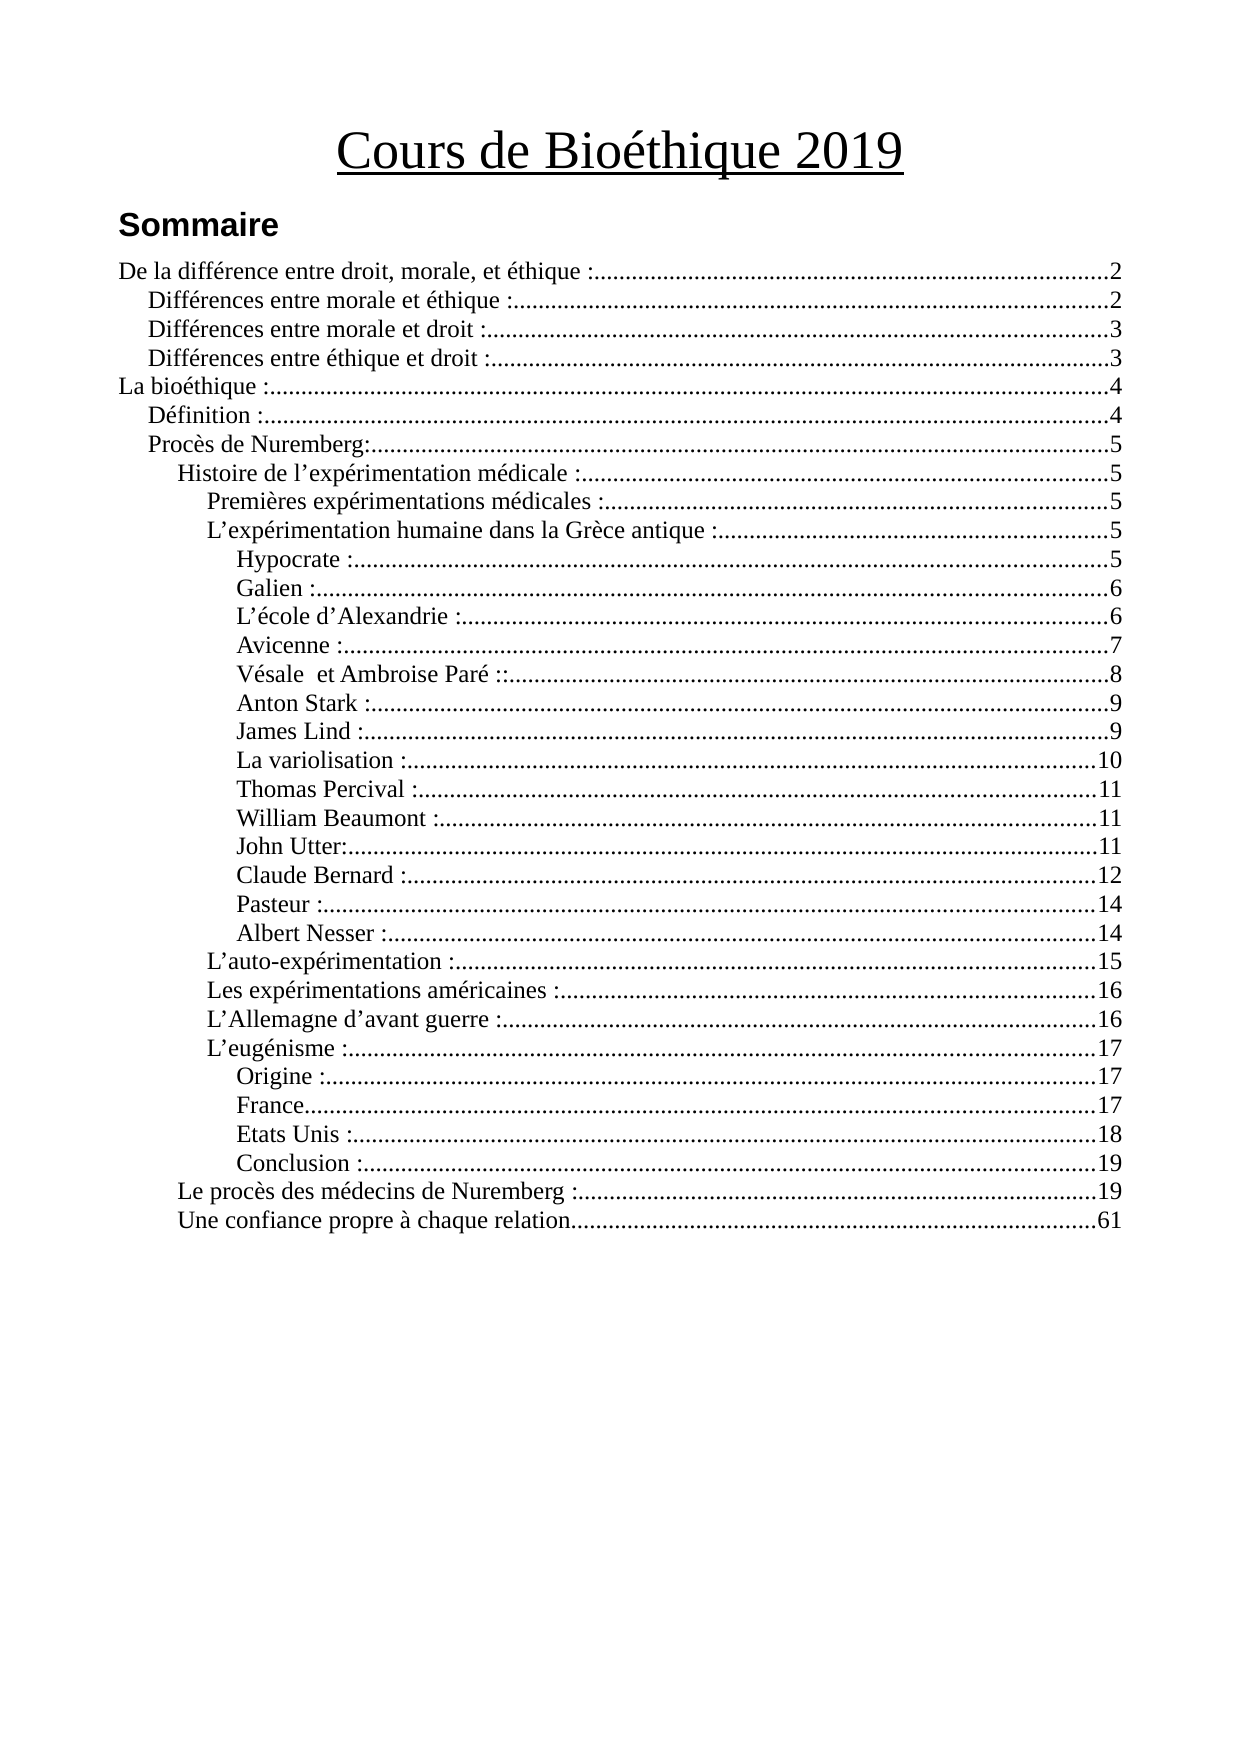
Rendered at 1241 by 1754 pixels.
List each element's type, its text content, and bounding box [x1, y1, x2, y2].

text Pasteur : 14 [236, 889, 1122, 918]
text L’auto-expérimentation : 15 [207, 946, 1122, 975]
text L’école d’Alexandrie : 6 [236, 601, 1122, 630]
text La bioéthique : 4 [118, 371, 1122, 400]
text Les expérimentations américaines : 16 [207, 975, 1122, 1004]
text Claude Bernard : 12 [236, 860, 1122, 889]
text William Beaumont : 11 [236, 803, 1122, 831]
text Vésale et Ambroise Paré :: 8 [236, 659, 1122, 688]
text Origine : 17 [236, 1061, 1122, 1090]
text L’eugénisme : 17 [207, 1033, 1122, 1061]
text Différences entre morale et droit : 3 [148, 314, 1122, 343]
subtitle Sommaire [118, 205, 1122, 244]
text Thomas Percival : 11 [236, 774, 1122, 803]
text Premières expérimentations médicales : 5 [207, 486, 1122, 515]
text James Lind : 9 [236, 716, 1122, 745]
text Différences entre morale et éthique : 2 [148, 285, 1122, 314]
text Procès de Nuremberg: 5 [148, 429, 1122, 458]
text Albert Nesser : 14 [236, 918, 1122, 946]
text Conclusion : 19 [236, 1148, 1122, 1176]
text Une confiance propre à chaque relation 61 [177, 1205, 1122, 1234]
text Histoire de l’expérimentation médicale : 5 [177, 458, 1122, 486]
text Différences entre éthique et droit : 3 [148, 343, 1122, 371]
text Etats Unis : 18 [236, 1119, 1122, 1148]
text France 17 [236, 1090, 1122, 1119]
text Cours de Bioéthique 2019 [118, 118, 1122, 180]
text L’Allemagne d’avant guerre : 16 [207, 1004, 1122, 1033]
text Définition : 4 [148, 400, 1122, 429]
text Hypocrate : 5 [236, 544, 1122, 573]
text De la différence entre droit, morale, et éthique : 2 [118, 256, 1122, 285]
text John Utter: 11 [236, 831, 1122, 860]
text Le procès des médecins de Nuremberg : 19 [177, 1176, 1122, 1205]
text Anton Stark : 9 [236, 688, 1122, 716]
text Avicenne : 7 [236, 630, 1122, 659]
text Galien : 6 [236, 573, 1122, 601]
text L’expérimentation humaine dans la Grèce antique : 5 [207, 515, 1122, 544]
text La variolisation : 10 [236, 745, 1122, 774]
